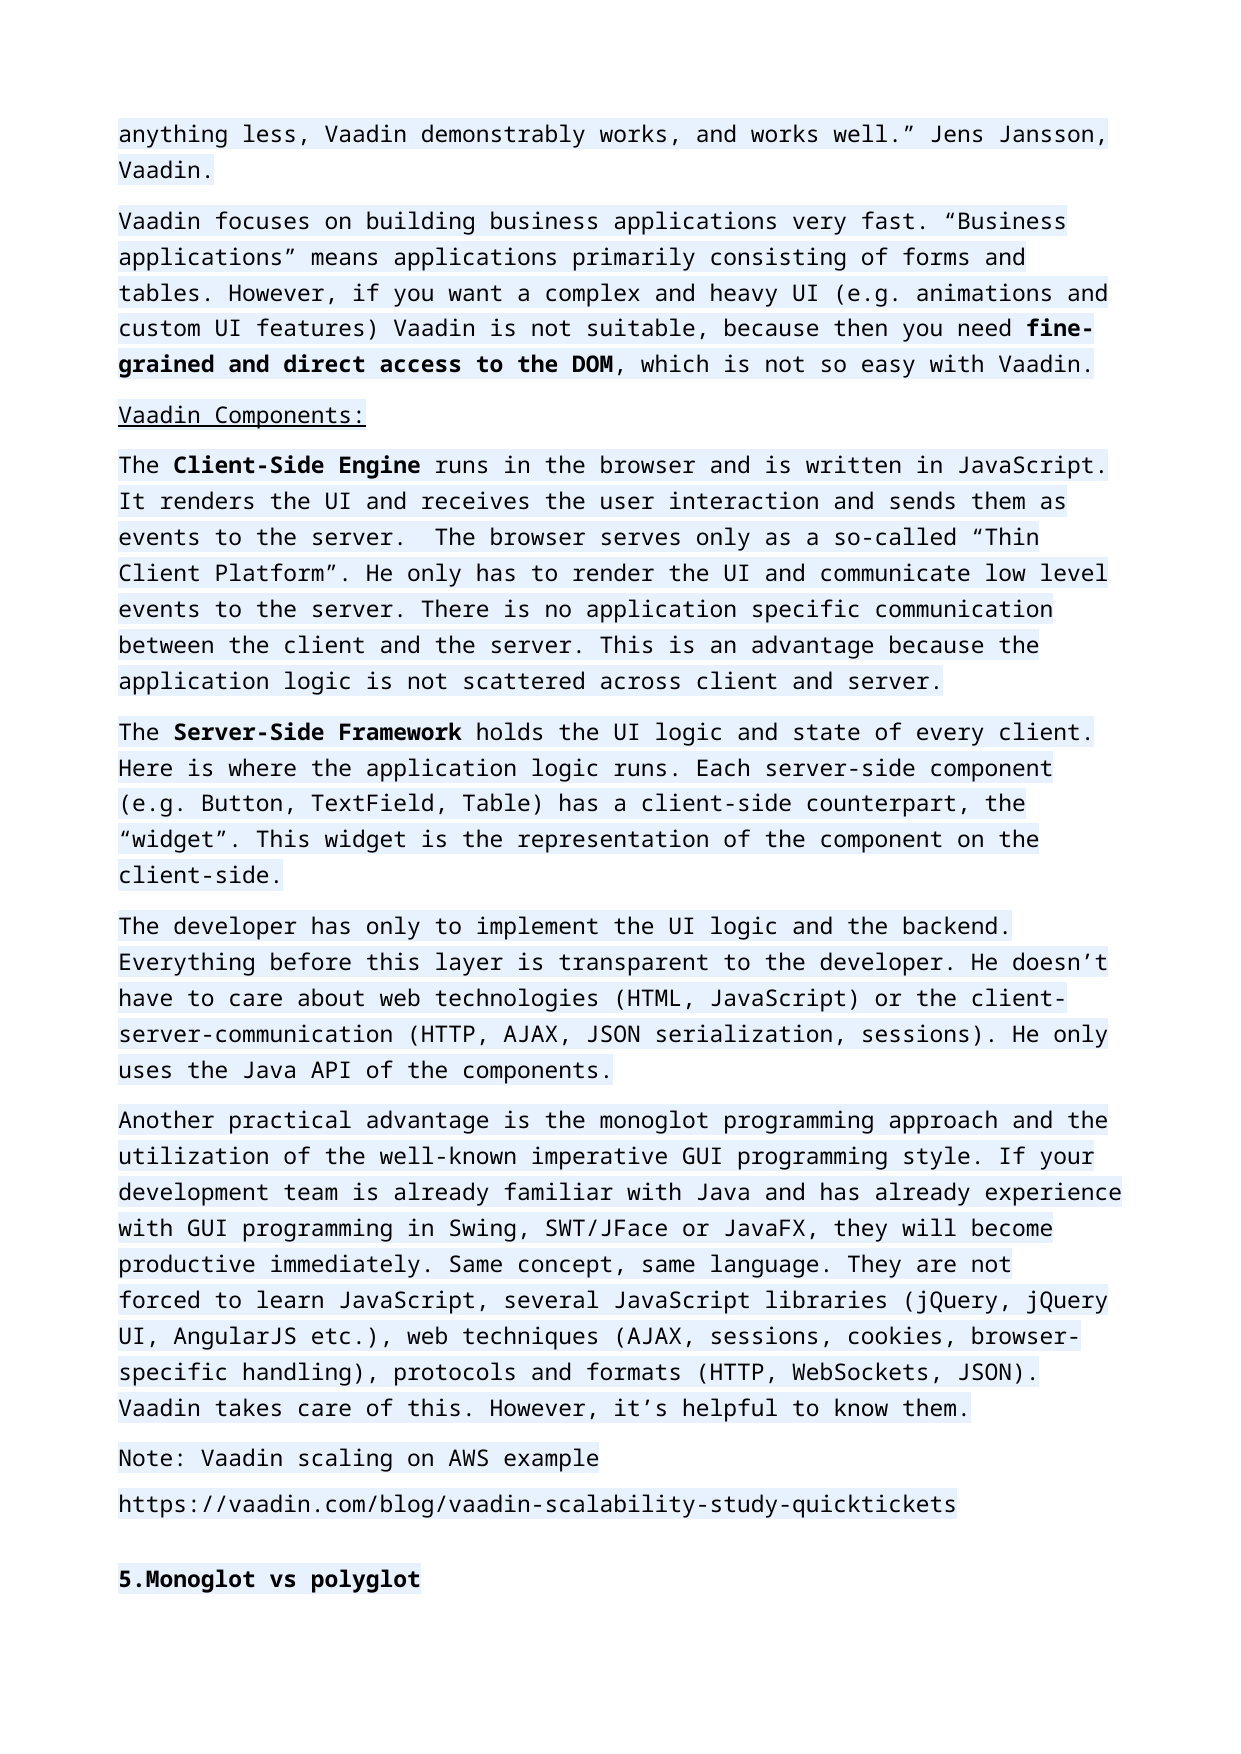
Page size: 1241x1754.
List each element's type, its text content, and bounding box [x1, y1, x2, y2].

text The developer has only to implement the UI logic and the backend. Everything before this layer is transparent to the developer. He doesn’t have to care about web technologies (HTML, JavaScript) or the client-server-communication (HTTP, AJAX, JSON serialization, sessions). He only uses the Java API of the components. [118, 910, 1122, 1085]
text Vaadin focuses on building business applications very fast. “Business applications” means applications primarily consisting of forms and tables. However, if you want a complex and heavy UI (e.g. animations and custom UI features) Vaadin is not suitable, because then you need fine-grained and direct access to the DOM, which is not so easy with Vaadin. [118, 204, 1122, 379]
text The Server-Side Framework holds the UI logic and state of every client. Here is where the application logic runs. Each server-side component (e.g. Button, TextField, Table) has a client-side counterpart, the “widget”. This widget is the representation of the component on the client-side. [118, 716, 1122, 891]
text Vaadin Components: [118, 399, 1122, 430]
text 5.Monoglot vs polyglot [118, 1562, 1122, 1594]
text Another practical advantage is the monoglot programming approach and the utilization of the well-known imperative GUI programming style. If your development team is already familiar with Java and has already experience with GUI programming in Swing, SWT/JFace or JavaFX, they will become productive immediately. Same concept, same language. They are not forced to learn JavaScript, several JavaScript libraries (jQuery, jQuery UI, AngularJS etc.), web techniques (AJAX, sessions, cookies, browser-specific handling), protocols and formats (HTTP, WebSockets, JSON). Vaadin takes care of this. However, it’s helpful to know them. [118, 1104, 1122, 1423]
text anything less, Vaadin demonstrably works, and works well.” Jens Jansson, Vaadin. [118, 118, 1122, 185]
text Note: Vaadin scaling on AWS example [118, 1442, 1122, 1473]
text https://vaadin.com/blog/vaadin-scalability-study-quicktickets [118, 1488, 1122, 1519]
text The Client-Side Engine runs in the browser and is written in JavaScript. It renders the UI and receives the user interaction and sends them as events to the server. The browser serves only as a so-called “Thin Client Platform”. He only has to render the UI and communicate low level events to the server. There is no application specific communication between the client and the server. This is an advantage because the application logic is not scattered across client and server. [118, 449, 1122, 696]
